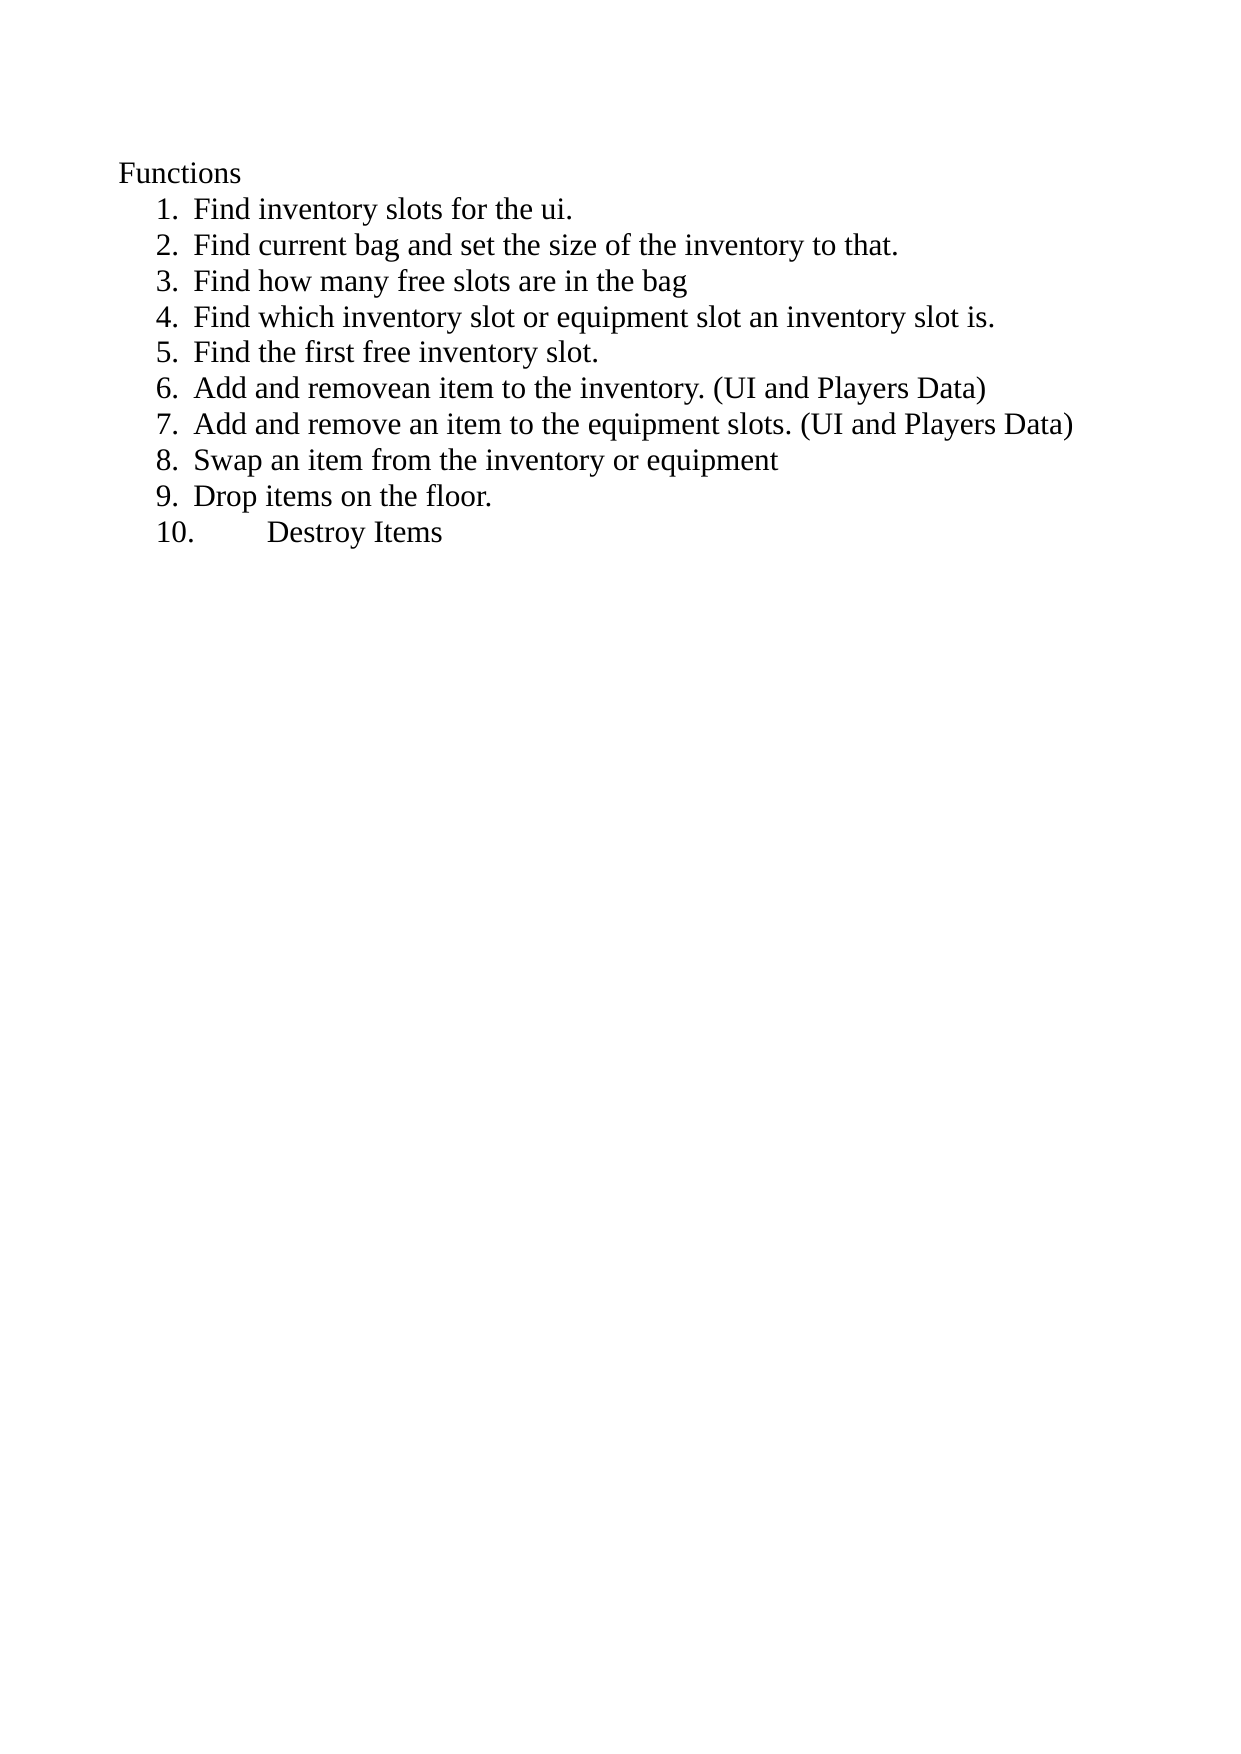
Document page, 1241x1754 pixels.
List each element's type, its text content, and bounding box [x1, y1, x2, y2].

list Add and remove an item to the equipment slots. (UI and Players Data) [156, 406, 1122, 442]
list Add and removean item to the inventory. (UI and Players Data) [156, 370, 1122, 406]
list Find inventory slots for the ui. [156, 190, 1122, 226]
list Find the first free inventory slot. [156, 334, 1122, 370]
list Destroy Items [156, 513, 1122, 549]
text Functions [118, 154, 1122, 190]
list Find current bag and set the size of the inventory to that. [156, 226, 1122, 262]
list Drop items on the floor. [156, 477, 1122, 513]
list Swap an item from the inventory or equipment [156, 442, 1122, 477]
list Find which inventory slot or equipment slot an inventory slot is. [156, 298, 1122, 334]
list Find how many free slots are in the bag [156, 262, 1122, 298]
